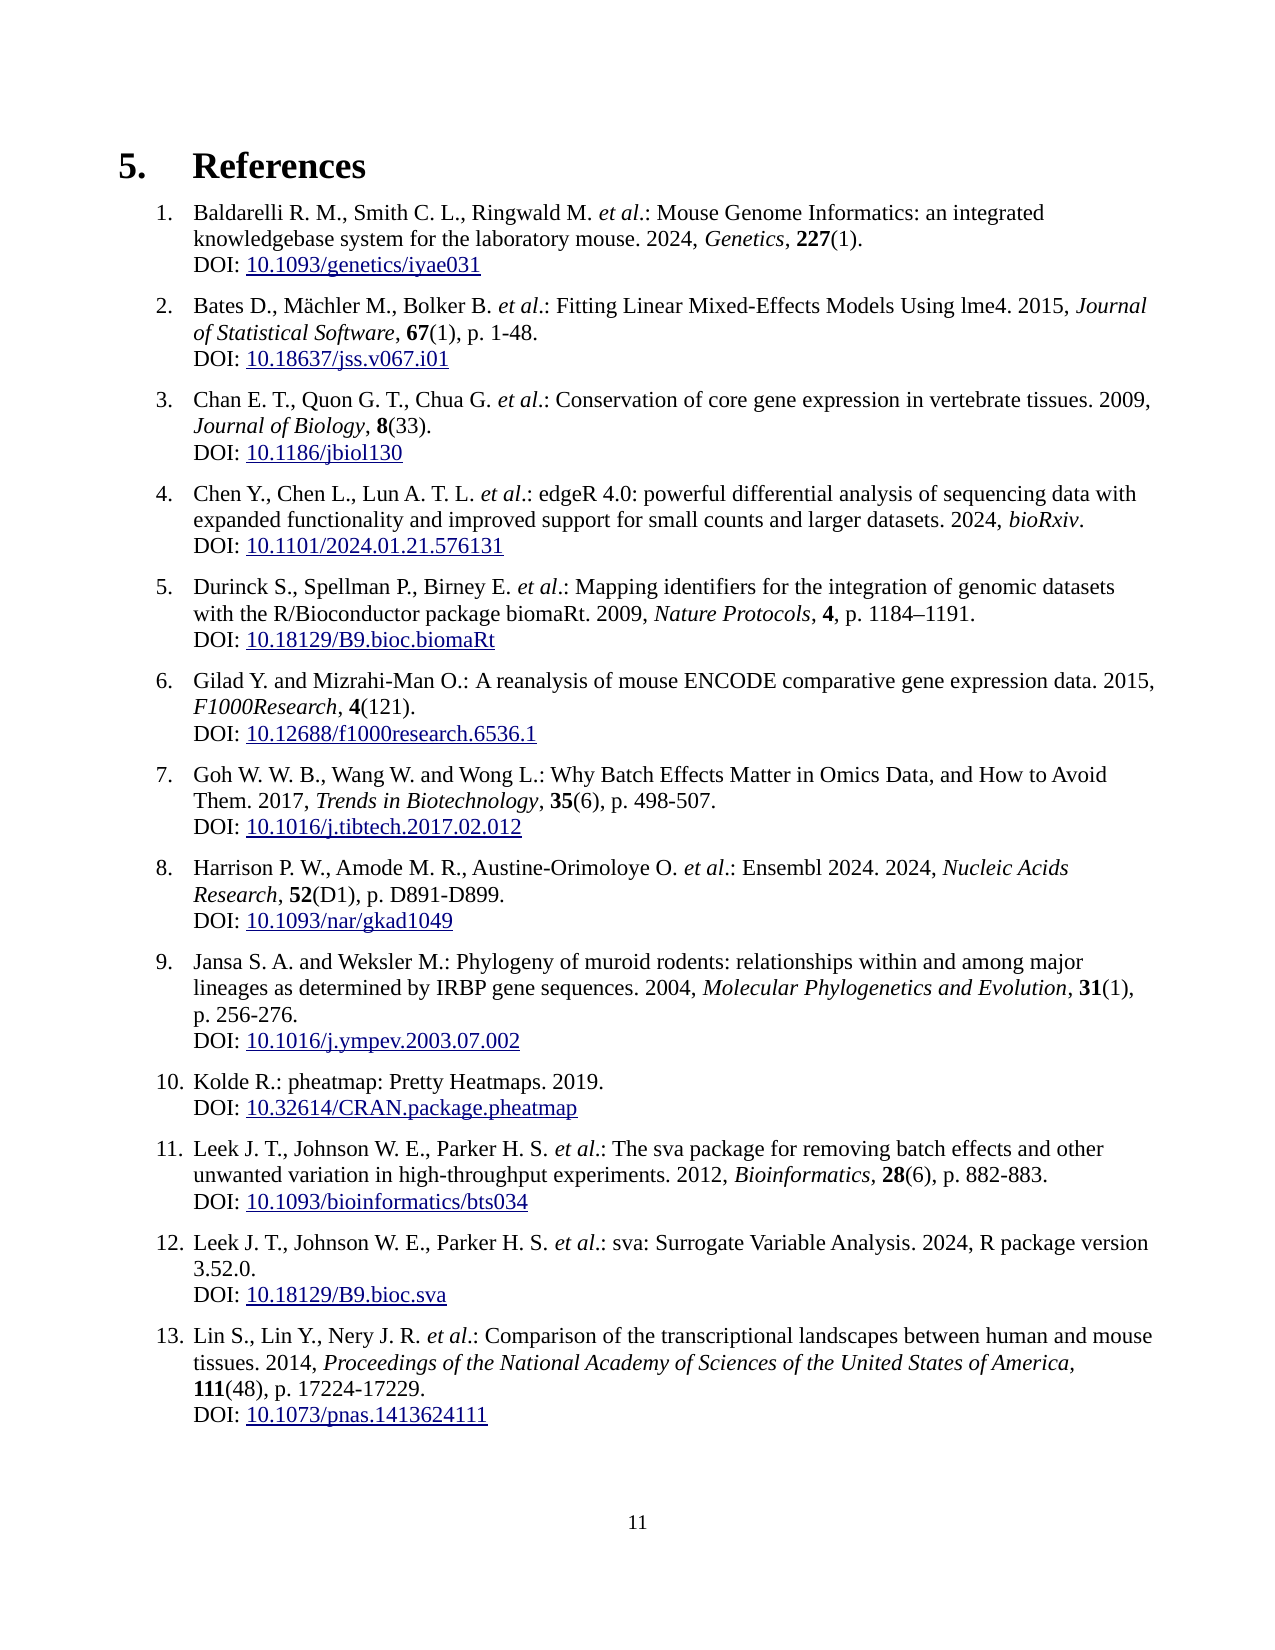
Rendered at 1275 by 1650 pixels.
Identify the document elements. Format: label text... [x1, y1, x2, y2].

list Goh W. W. B., Wang W. and Wong L.: Why Batch Effects Matter in Omics Data, and How to Avoid Them. 2017, Trends in Biotechnology, 35(6), p. 498-507. DOI: 10.1016/j.tibtech.2017.02.012 [156, 761, 1157, 840]
list Harrison P. W., Amode M. R., Austine-Orimoloye O. et al.: Ensembl 2024. 2024, Nucleic Acids Research, 52(D1), p. D891-D899. DOI: 10.1093/nar/gkad1049 [156, 854, 1157, 933]
list Baldarelli R. M., Smith C. L., Ringwald M. et al.: Mouse Genome Informatics: an integrated knowledgebase system for the laboratory mouse. 2024, Genetics, 227(1). DOI: 10.1093/genetics/iyae031 [156, 199, 1157, 278]
list Kolde R.: pheatmap: Pretty Heatmaps. 2019. DOI: 10.32614/CRAN.package.pheatmap [156, 1068, 1157, 1121]
list Leek J. T., Johnson W. E., Parker H. S. et al.: The sva package for removing batch effects and other unwanted variation in high-throughput experiments. 2012, Bioinformatics, 28(6), p. 882-883. DOI: 10.1093/bioinformatics/bts034 [156, 1135, 1157, 1214]
list Chen Y., Chen L., Lun A. T. L. et al.: edgeR 4.0: powerful differential analysis of sequencing data with expanded functionality and improved support for small counts and larger datasets. 2024, bioRxiv. DOI: 10.1101/2024.01.21.576131 [156, 480, 1157, 559]
list Lin S., Lin Y., Nery J. R. et al.: Comparison of the transcriptional landscapes between human and mouse tissues. 2014, Proceedings of the National Academy of Sciences of the United States of America, 111(48), p. 17224-17229. DOI: 10.1073/pnas.1413624111 [156, 1322, 1157, 1428]
list Durinck S., Spellman P., Birney E. et al.: Mapping identifiers for the integration of genomic datasets with the R/Bioconductor package biomaRt. 2009, Nature Protocols, 4, p. 1184–1191. DOI: 10.18129/B9.bioc.biomaRt [156, 573, 1157, 652]
list Jansa S. A. and Weksler M.: Phylogeny of muroid rodents: relationships within and among major lineages as determined by IRBP gene sequences. 2004, Molecular Phylogenetics and Evolution, 31(1), p. 256-276. DOI: 10.1016/j.ympev.2003.07.002 [156, 948, 1157, 1053]
list Leek J. T., Johnson W. E., Parker H. S. et al.: sva: Surrogate Variable Analysis. 2024, R package version 3.52.0. DOI: 10.18129/B9.bioc.sva [156, 1229, 1157, 1308]
list Gilad Y. and Mizrahi-Man O.: A reanalysis of mouse ENCODE comparative gene expression data. 2015, F1000Research, 4(121). DOI: 10.12688/f1000research.6536.1 [156, 667, 1157, 746]
list Bates D., Mächler M., Bolker B. et al.: Fitting Linear Mixed-Effects Models Using lme4. 2015, Journal of Statistical Software, 67(1), p. 1-48. DOI: 10.18637/jss.v067.i01 [156, 292, 1157, 371]
list Chan E. T., Quon G. T., Chua G. et al.: Conservation of core gene expression in vertebrate tissues. 2009, Journal of Biology, 8(33). DOI: 10.1186/jbiol130 [156, 386, 1157, 465]
subtitle 5. References [118, 143, 1157, 186]
